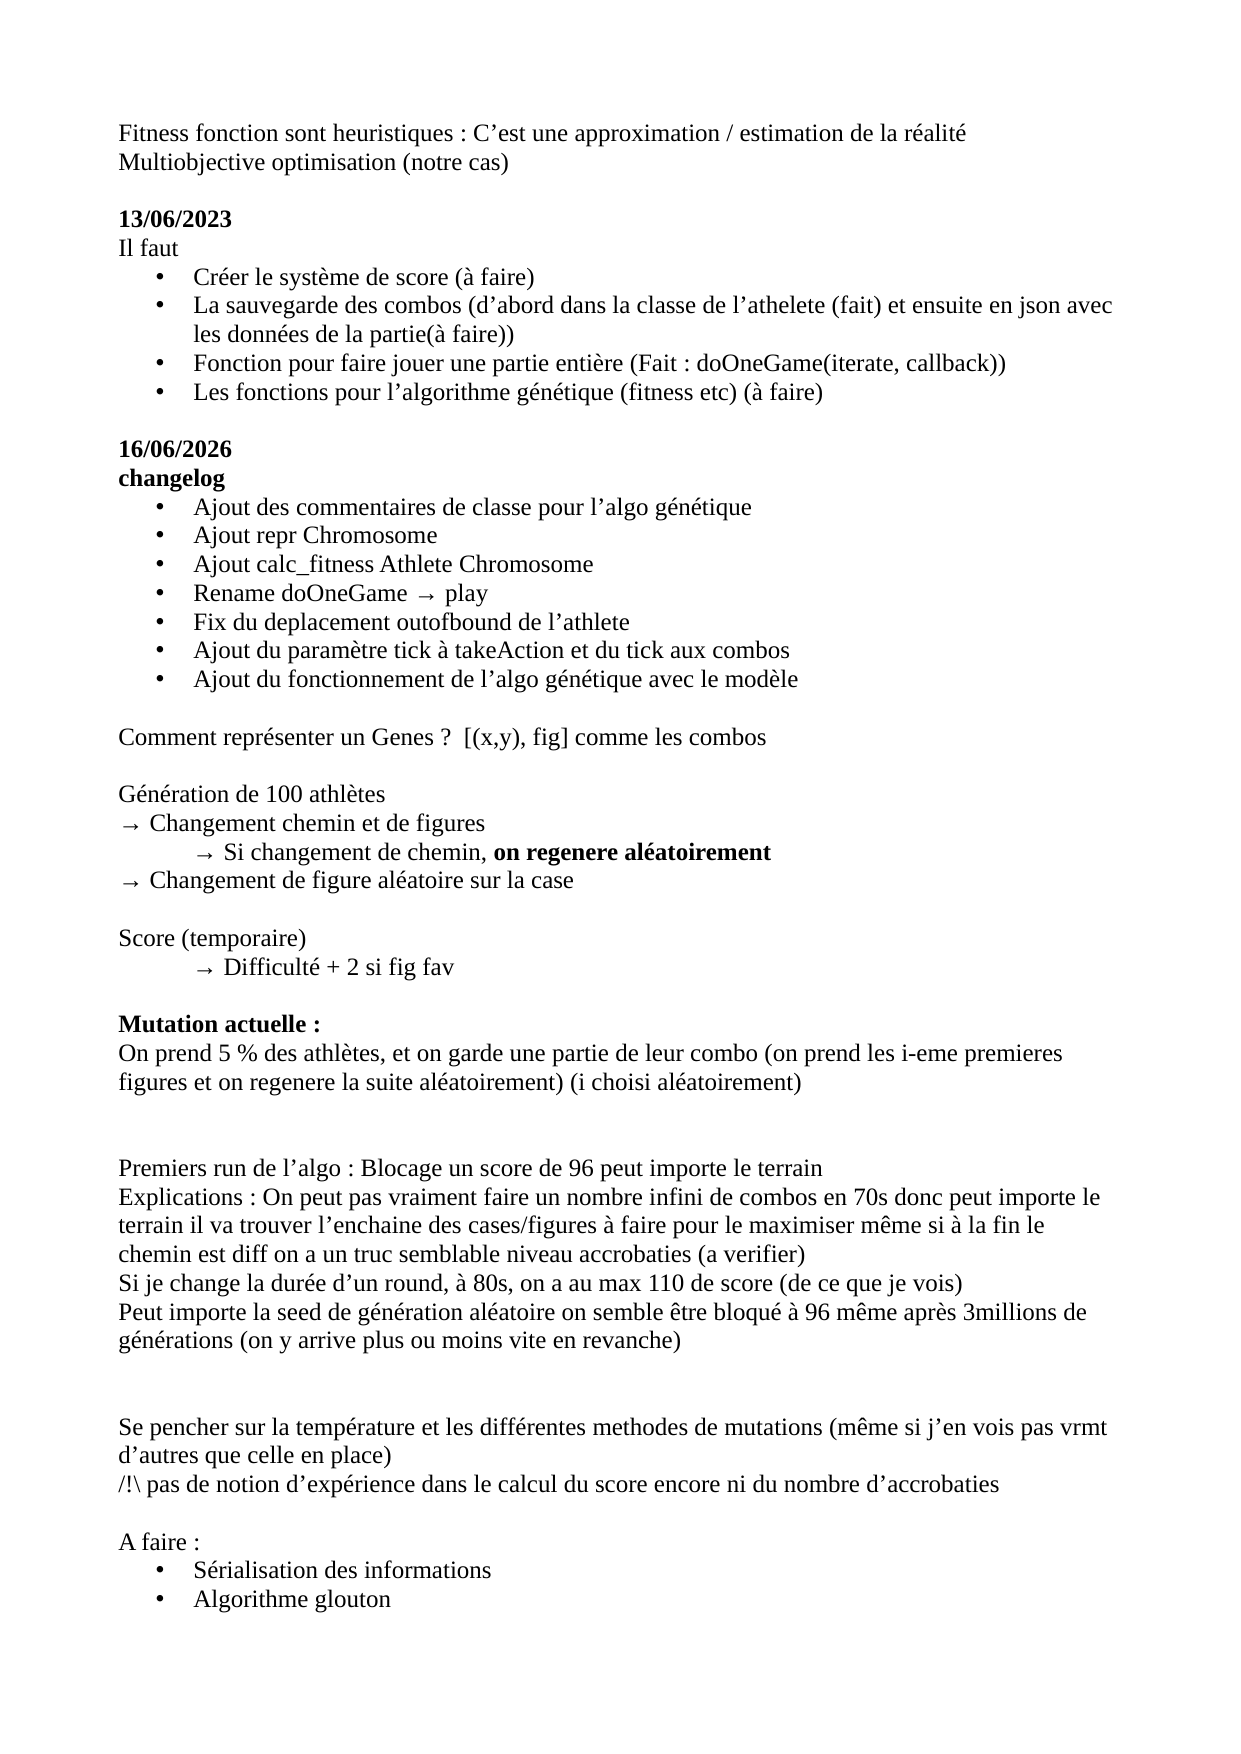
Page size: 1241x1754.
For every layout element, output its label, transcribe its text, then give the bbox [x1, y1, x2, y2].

text 16/06/2026 [118, 434, 1122, 463]
text 13/06/2023 [118, 204, 1122, 233]
list Ajout calc_fitness Athlete Chromosome [156, 549, 1122, 578]
text → Changement de figure aléatoire sur la case [118, 866, 1122, 894]
text → Difficulté + 2 si fig fav [118, 952, 1122, 981]
text Score (temporaire) [118, 923, 1122, 952]
list Ajout repr Chromosome [156, 521, 1122, 549]
text Se pencher sur la température et les différentes methodes de mutations (même si j’en vois pas vrmt d’autres que celle en place) [118, 1412, 1122, 1469]
text A faire : [118, 1527, 1122, 1556]
text Fitness fonction sont heuristiques : C’est une approximation / estimation de la réalité [118, 118, 1122, 147]
list Les fonctions pour l’algorithme génétique (fitness etc) (à faire) [156, 377, 1122, 406]
text On prend 5 % des athlètes, et on garde une partie de leur combo (on prend les i-eme premieres figures et on regenere la suite aléatoirement) (i choisi aléatoirement) [118, 1038, 1122, 1096]
text Premiers run de l’algo : Blocage un score de 96 peut importe le terrain [118, 1153, 1122, 1182]
text Comment représenter un Genes ? [(x,y), fig] comme les combos [118, 722, 1122, 751]
text changelog [118, 463, 1122, 492]
list Ajout du paramètre tick à takeAction et du tick aux combos [156, 636, 1122, 664]
text Si je change la durée d’un round, à 80s, on a au max 110 de score (de ce que je vois) [118, 1268, 1122, 1297]
text /!\ pas de notion d’expérience dans le calcul du score encore ni du nombre d’accrobaties [118, 1469, 1122, 1498]
list Ajout du fonctionnement de l’algo génétique avec le modèle [156, 664, 1122, 693]
list Sérialisation des informations [156, 1556, 1122, 1584]
list Ajout des commentaires de classe pour l’algo génétique [156, 492, 1122, 521]
list Rename doOneGame → play [156, 578, 1122, 607]
text Peut importe la seed de génération aléatoire on semble être bloqué à 96 même après 3millions de générations (on y arrive plus ou moins vite en revanche) [118, 1297, 1122, 1354]
text Génération de 100 athlètes [118, 779, 1122, 808]
list Algorithme glouton [156, 1584, 1122, 1613]
text → Si changement de chemin, on regenere aléatoirement [118, 837, 1122, 866]
text Explications : On peut pas vraiment faire un nombre infini de combos en 70s donc peut importe le terrain il va trouver l’enchaine des cases/figures à faire pour le maximiser même si à la fin le chemin est diff on a un truc semblable niveau accrobaties (a verifier) [118, 1182, 1122, 1268]
text Multiobjective optimisation (notre cas) [118, 147, 1122, 176]
text Il faut [118, 233, 1122, 262]
list Fonction pour faire jouer une partie entière (Fait : doOneGame(iterate, callback)) [156, 348, 1122, 377]
list La sauvegarde des combos (d’abord dans la classe de l’athelete (fait) et ensuite en json avec les données de la partie(à faire)) [156, 291, 1122, 348]
list Créer le système de score (à faire) [156, 262, 1122, 291]
text Mutation actuelle : [118, 1009, 1122, 1038]
list Fix du deplacement outofbound de l’athlete [156, 607, 1122, 636]
text → Changement chemin et de figures [118, 808, 1122, 837]
